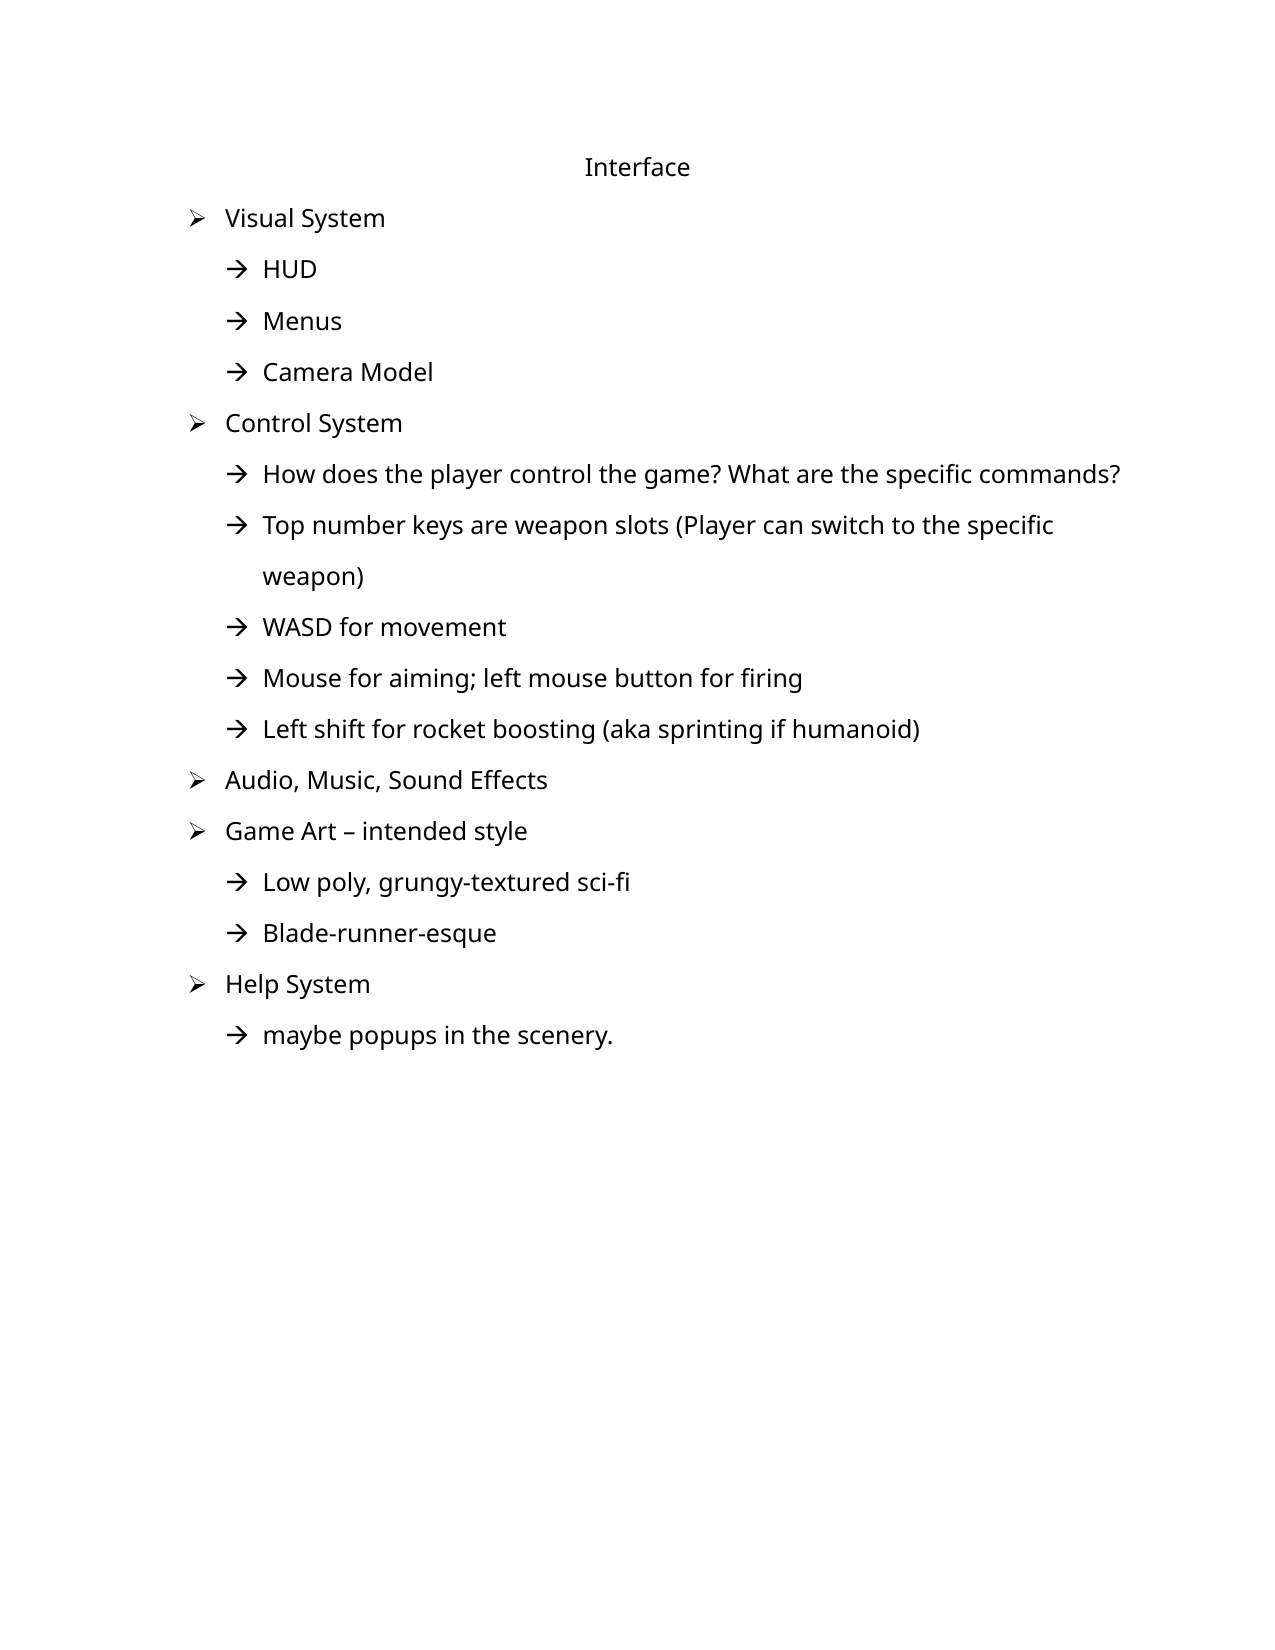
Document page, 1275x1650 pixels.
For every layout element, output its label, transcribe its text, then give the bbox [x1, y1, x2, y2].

list Mouse for aiming; left mouse button for firing [225, 660, 1125, 694]
list Left shift for rocket boosting (aka sprinting if humanoid) [225, 711, 1125, 746]
text Interface [150, 150, 1125, 184]
list WASD for movement [225, 609, 1125, 643]
list Help System [187, 967, 1125, 1001]
list Visual System [187, 201, 1125, 235]
list How does the player control the game? What are the specific commands? [225, 456, 1125, 490]
list Game Art – intended style [187, 813, 1125, 848]
list Top number keys are weapon slots (Player can switch to the specific weapon) [225, 507, 1125, 592]
list HUD [225, 252, 1125, 286]
list Camera Model [225, 354, 1125, 388]
list Blade-runner-esque [225, 916, 1125, 950]
list Low poly, grungy-textured sci-fi [225, 864, 1125, 899]
list Audio, Music, Sound Effects [187, 762, 1125, 797]
list Control System [187, 405, 1125, 439]
list maybe popups in the scenery. [225, 1018, 1125, 1052]
list Menus [225, 303, 1125, 337]
